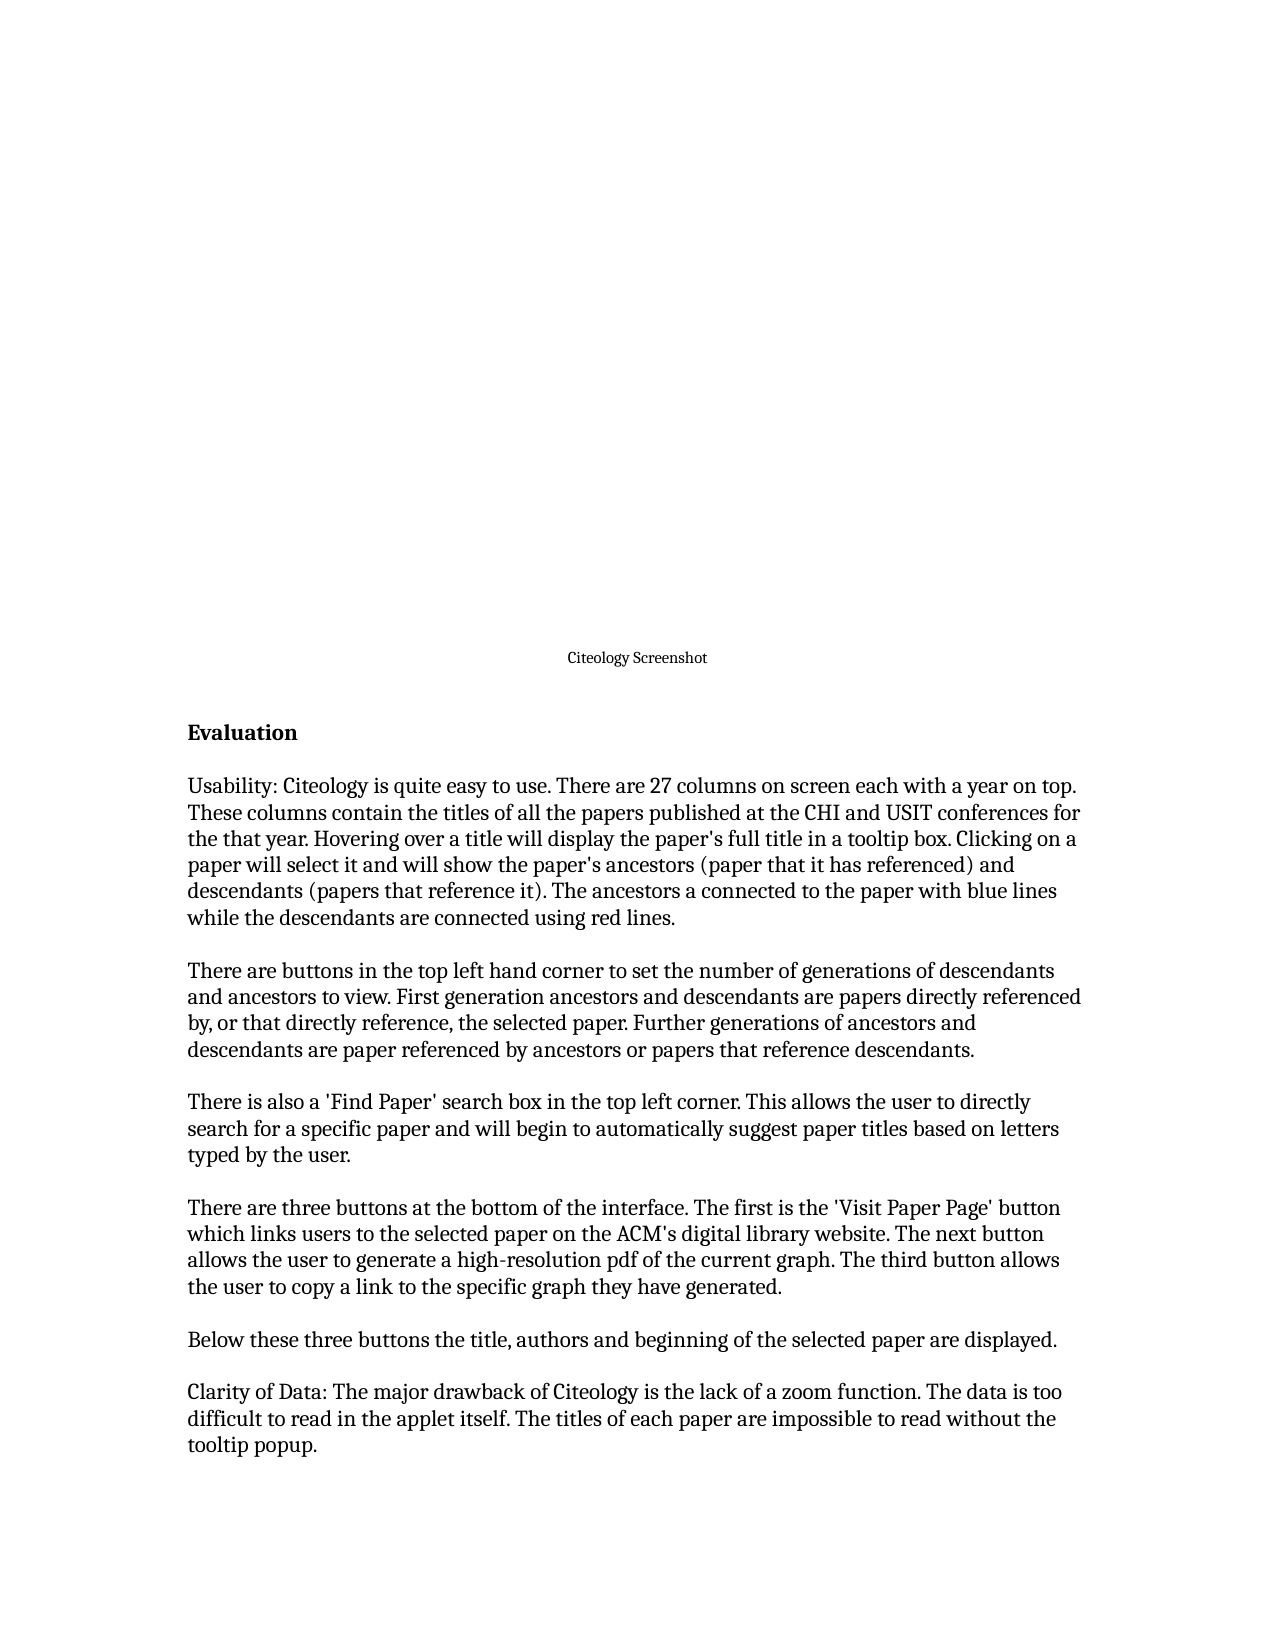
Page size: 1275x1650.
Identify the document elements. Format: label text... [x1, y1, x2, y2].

text Citeology Screenshot [187, 648, 1087, 667]
text Evaluation [187, 720, 1087, 747]
text Usability: Citeology is quite easy to use. There are 27 columns on screen each with a year on top. These columns contain the titles of all the papers published at the CHI and USIT conferences for the that year. Hovering over a title will display the paper's full title in a tooltip box. Clicking on a paper will select it and will show the paper's ancestors (paper that it has referenced) and descendants (papers that reference it). The ancestors a connected to the paper with blue lines while the descendants are connected using red lines. [187, 773, 1087, 931]
text Clarity of Data: The major drawback of Citeology is the lack of a zoom function. The data is too difficult to read in the applet itself. The titles of each paper are impossible to read without the tooltip popup. [187, 1379, 1087, 1458]
text Below these three buttons the title, authors and beginning of the selected paper are displayed. [187, 1326, 1087, 1353]
text There is also a 'Find Paper' search box in the top left corner. This allows the user to directly search for a specific paper and will begin to automatically suggest paper titles based on letters typed by the user. [187, 1089, 1087, 1168]
text There are three buttons at the bottom of the interface. The first is the 'Visit Paper Page' button which links users to the selected paper on the ACM's digital library website. The next button allows the user to generate a high-resolution pdf of the current graph. The third button allows the user to copy a link to the specific graph they have generated. [187, 1194, 1087, 1300]
text There are buttons in the top left hand corner to set the number of generations of descendants and ancestors to view. First generation ancestors and descendants are papers directly referenced by, or that directly reference, the selected paper. Further generations of ancestors and descendants are paper referenced by ancestors or papers that reference descendants. [187, 957, 1087, 1063]
